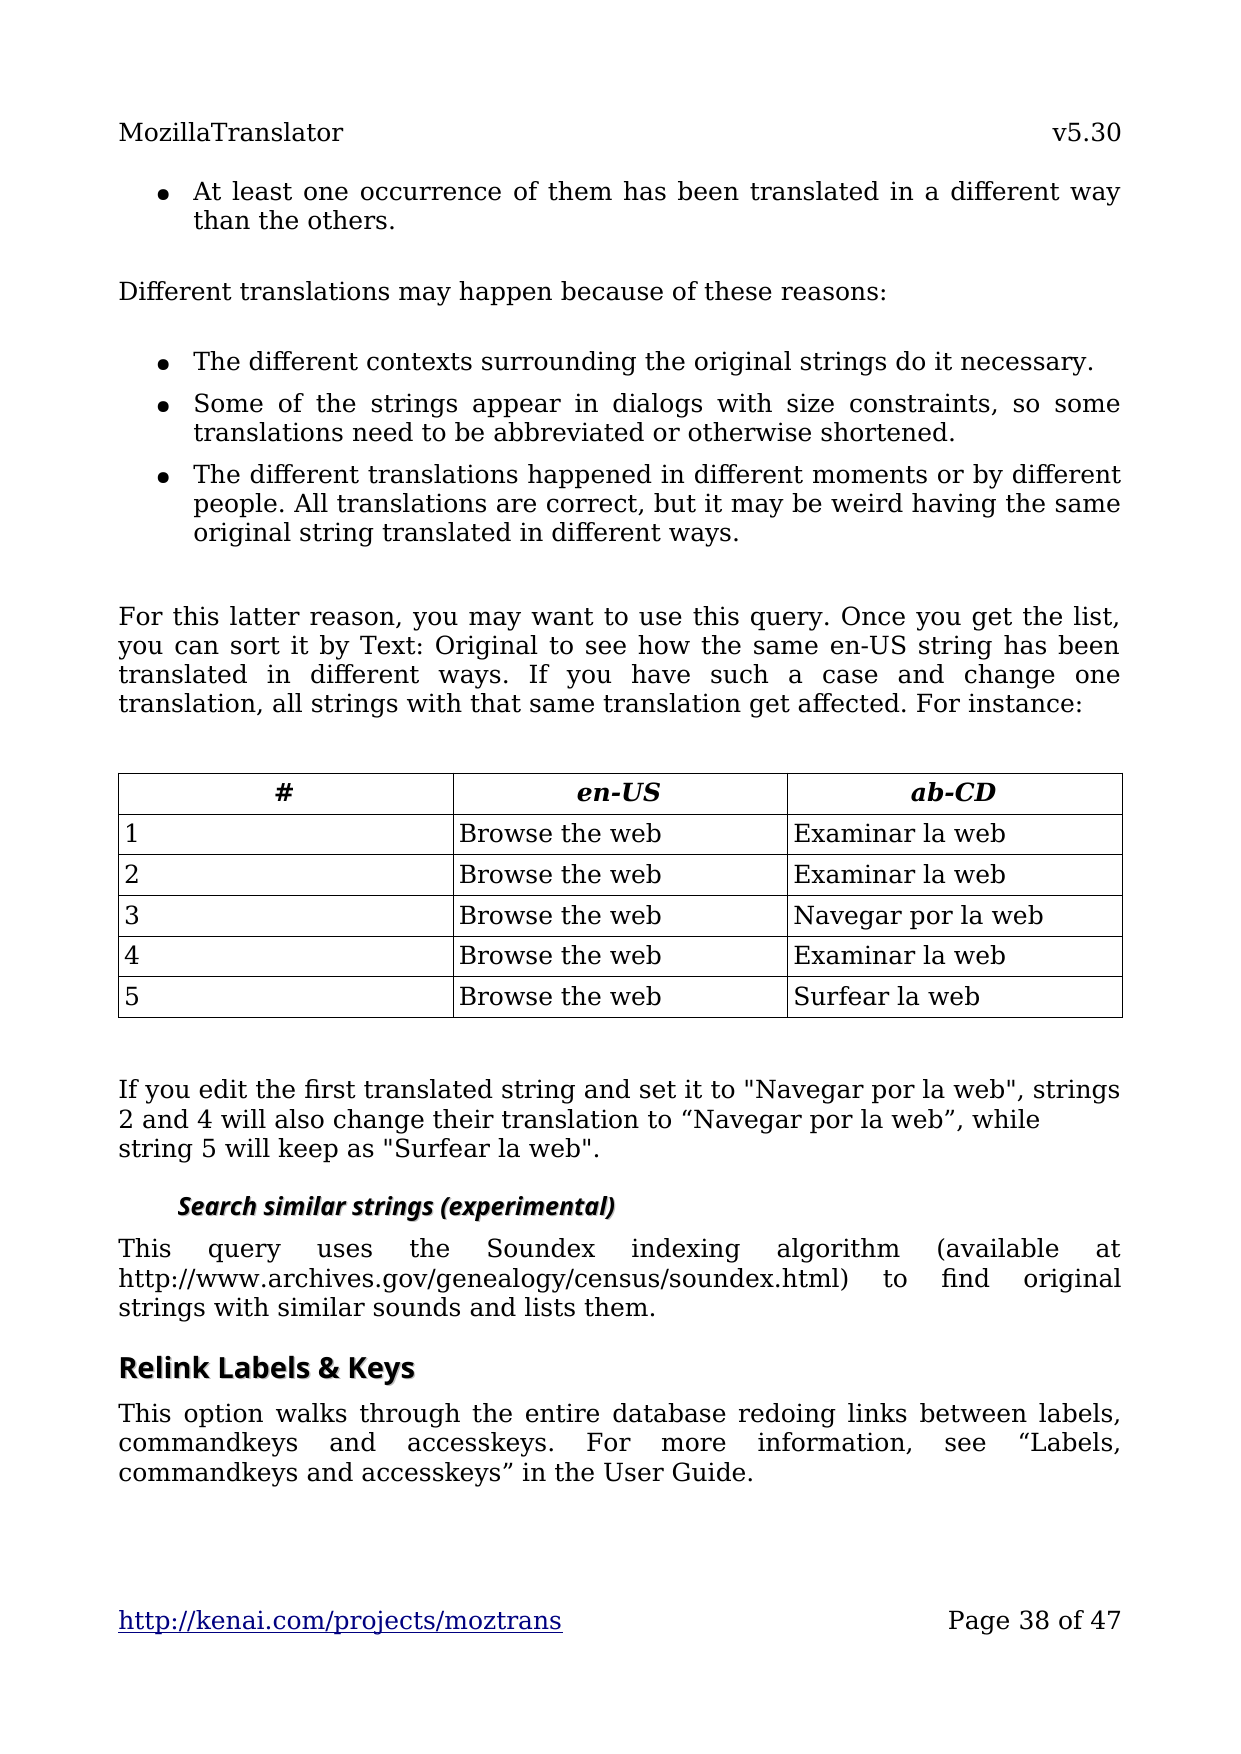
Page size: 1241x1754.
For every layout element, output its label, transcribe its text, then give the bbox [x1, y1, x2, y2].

table_cell Examinar la web [788, 815, 1122, 854]
list The different translations happened in different moments or by different people. All translations are correct, but it may be weird having the same original string translated in different ways. [156, 460, 1122, 548]
table_cell Examinar la web [788, 937, 1122, 976]
table_cell Navegar por la web [788, 896, 1122, 936]
text This query uses the Soundex indexing algorithm (available at http://www.archives.gov/genealogy/census/soundex.html) to find original strings with similar sounds and lists them. [118, 1235, 1122, 1322]
text If you edit the first translated string and set it to "Navegar por la web", strings 2 and 4 will also change their translation to “Navegar por la web”, while string 5 will keep as "Surfear la web". [118, 1076, 1122, 1163]
table_cell 2 [119, 855, 453, 895]
text This option walks through the entire database redoing links between labels, commandkeys and accesskeys. For more information, see “Labels, commandkeys and accesskeys” in the User Guide. [118, 1399, 1122, 1487]
subtitle Search similar strings (experimental) [177, 1188, 1122, 1222]
text For this latter reason, you may want to use this query. Once you get the list, you can sort it by Text: Original to see how the same en-US string has been translated in different ways. If you have such a case and change one translation, all strings with that same translation get affected. For instance: [118, 602, 1122, 718]
table_cell Surfear la web [788, 977, 1122, 1017]
table_cell Examinar la web [788, 855, 1122, 895]
table_header en-US [454, 774, 787, 813]
table_header ab-CD [788, 774, 1122, 813]
text Different translations may happen because of these reasons: [118, 277, 1122, 306]
table_cell 4 [119, 937, 453, 976]
subtitle Relink Labels & Keys [118, 1347, 1122, 1387]
table_cell Browse the web [454, 937, 787, 976]
table_cell 1 [119, 815, 453, 854]
list Some of the strings appear in dialogs with size constraints, so some translations need to be abbreviated or otherwise shortened. [156, 389, 1122, 448]
table_cell Browse the web [454, 977, 787, 1017]
table_cell Browse the web [454, 896, 787, 936]
table_header # [119, 774, 453, 813]
list The different contexts surrounding the original strings do it necessary. [156, 348, 1122, 377]
table_cell Browse the web [454, 855, 787, 895]
subtitle At least one occurrence of them has been translated in a different way than the others. [156, 177, 1122, 235]
table_cell Browse the web [454, 815, 787, 854]
table_cell 3 [119, 896, 453, 936]
table_cell 5 [119, 977, 453, 1017]
